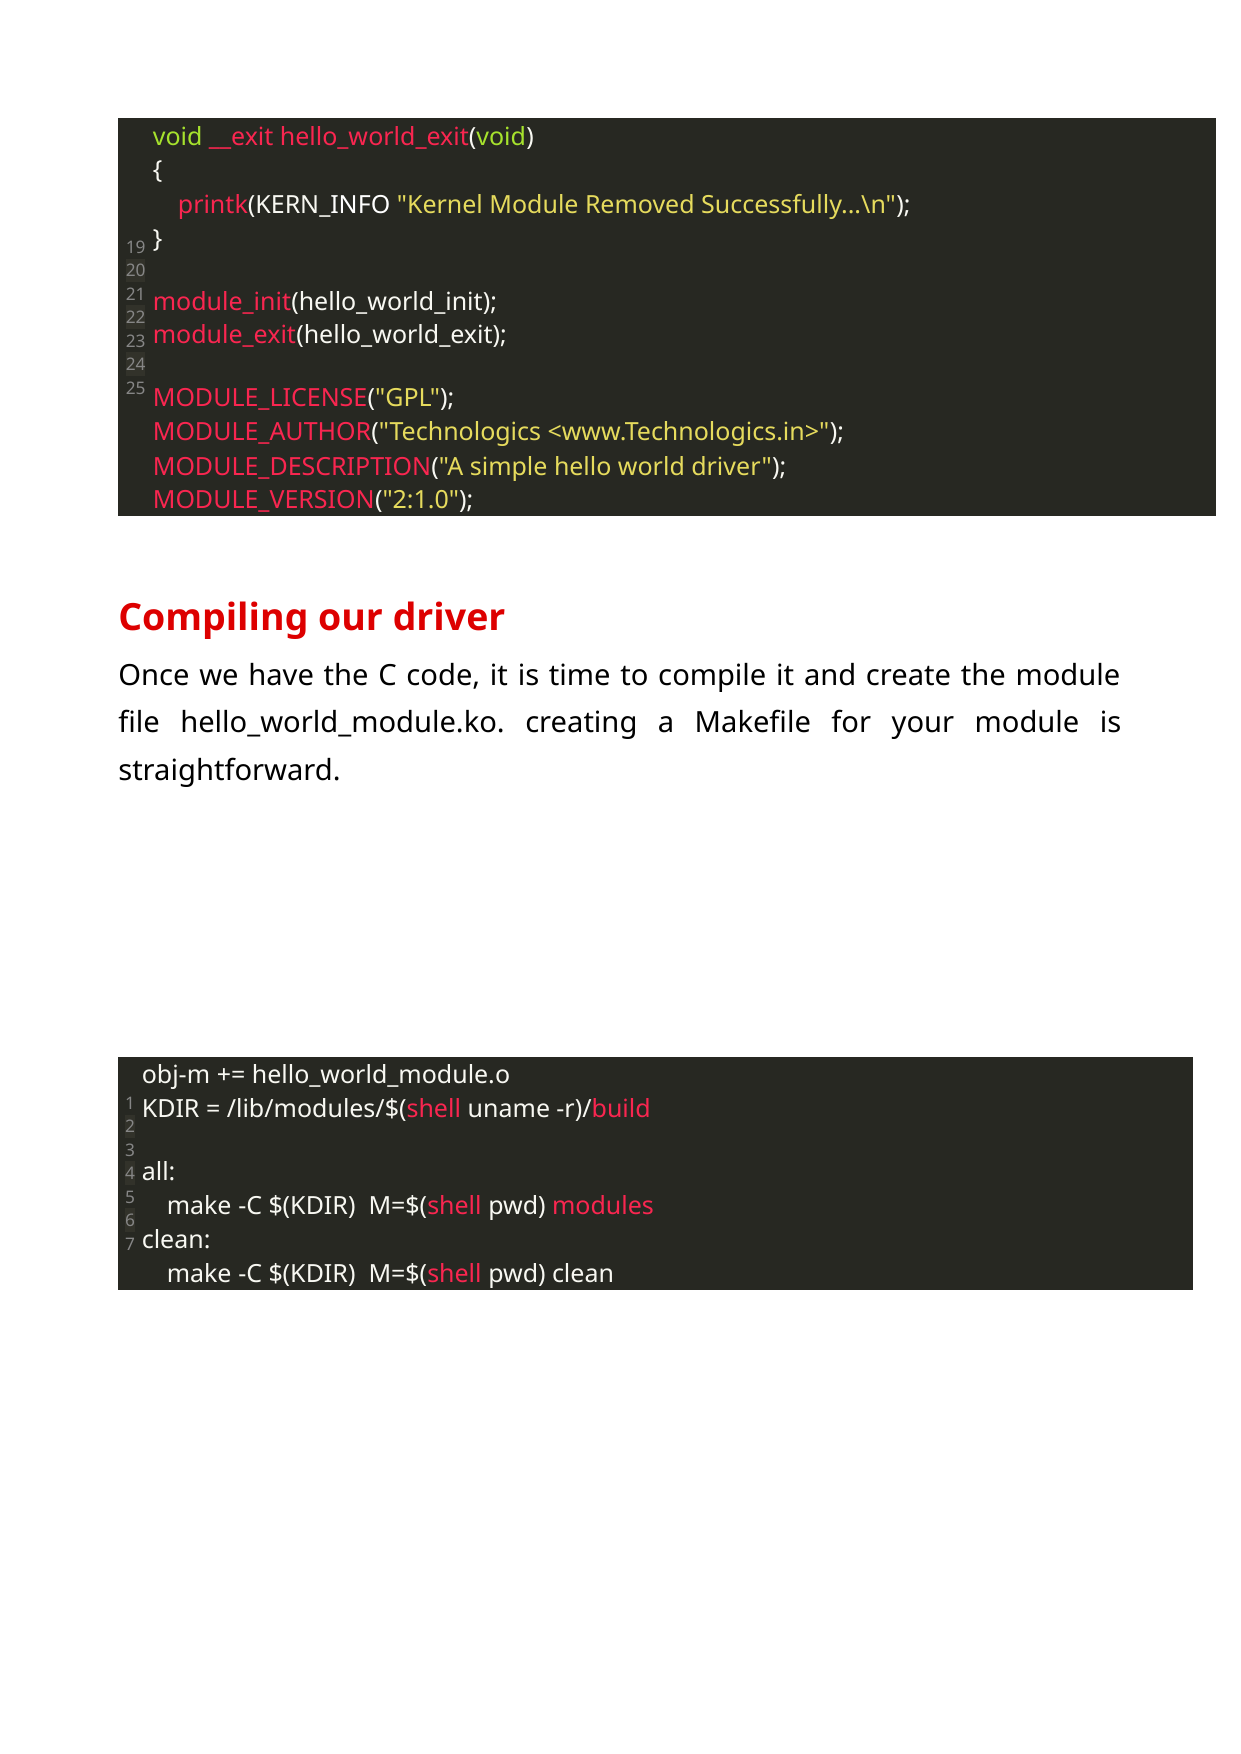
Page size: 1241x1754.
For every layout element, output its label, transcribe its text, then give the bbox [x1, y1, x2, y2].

table_header #include<linux/kernel.h> #include<linux/init.h> #include<linux/module.h> static int __init hello_world_init(void) { printk(KERN_INFO "Welcome to Technologics\n"); printk(KERN_INFO "This is the Simple Module\n"); printk(KERN_INFO "Kernel Module Inserted Successfully...\n"); return 0; } void __exit hello_world_exit(void) { printk(KERN_INFO "Kernel Module Removed Successfully...\n"); } module_init(hello_world_init); module_exit(hello_world_exit); MODULE_LICENSE("GPL"); MODULE_AUTHOR("Technologics <www.Technologics.in>"); MODULE_DESCRIPTION("A simple hello world driver"); MODULE_VERSION("2:1.0"); [153, 220, 1216, 254]
subtitle Compiling our driver [118, 590, 1122, 641]
table_header obj-m += hello_world_module.o KDIR = /lib/modules/$(shell uname -r)/build all: make -C $(KDIR) M=$(shell pwd) modules clean: make -C $(KDIR) M=$(shell pwd) clean [142, 1256, 1193, 1290]
text Once we have the C code, it is time to compile it and create the module file hello_world_module.ko. creating a Makefile for your module is straightforward. [118, 654, 1122, 789]
table_header 1 2 3 4 5 6 7 [118, 1057, 142, 1290]
table_header #include<linux/kernel.h> #include<linux/init.h> #include<linux/module.h> static int __init hello_world_init(void) { printk(KERN_INFO "Welcome to Technologics\n"); printk(KERN_INFO "This is the Simple Module\n"); printk(KERN_INFO "Kernel Module Inserted Successfully...\n"); return 0; } void __exit hello_world_exit(void) { printk(KERN_INFO "Kernel Module Removed Successfully...\n"); } module_init(hello_world_init); module_exit(hello_world_exit); MODULE_LICENSE("GPL"); MODULE_AUTHOR("Technologics <www.Technologics.in>"); MODULE_DESCRIPTION("A simple hello world driver"); MODULE_VERSION("2:1.0"); [153, 414, 1216, 448]
table_header #include<linux/kernel.h> #include<linux/init.h> #include<linux/module.h> static int __init hello_world_init(void) { printk(KERN_INFO "Welcome to Technologics\n"); printk(KERN_INFO "This is the Simple Module\n"); printk(KERN_INFO "Kernel Module Inserted Successfully...\n"); return 0; } void __exit hello_world_exit(void) { printk(KERN_INFO "Kernel Module Removed Successfully...\n"); } module_init(hello_world_init); module_exit(hello_world_exit); MODULE_LICENSE("GPL"); MODULE_AUTHOR("Technologics <www.Technologics.in>"); MODULE_DESCRIPTION("A simple hello world driver"); MODULE_VERSION("2:1.0"); [153, 351, 1216, 380]
table_header #include<linux/kernel.h> #include<linux/init.h> #include<linux/module.h> static int __init hello_world_init(void) { printk(KERN_INFO "Welcome to Technologics\n"); printk(KERN_INFO "This is the Simple Module\n"); printk(KERN_INFO "Kernel Module Inserted Successfully...\n"); return 0; } void __exit hello_world_exit(void) { printk(KERN_INFO "Kernel Module Removed Successfully...\n"); } module_init(hello_world_init); module_exit(hello_world_exit); MODULE_LICENSE("GPL"); MODULE_AUTHOR("Technologics <www.Technologics.in>"); MODULE_DESCRIPTION("A simple hello world driver"); MODULE_VERSION("2:1.0"); [153, 283, 1216, 317]
table_header #include<linux/kernel.h> #include<linux/init.h> #include<linux/module.h> static int __init hello_world_init(void) { printk(KERN_INFO "Welcome to Technologics\n"); printk(KERN_INFO "This is the Simple Module\n"); printk(KERN_INFO "Kernel Module Inserted Successfully...\n"); return 0; } void __exit hello_world_exit(void) { printk(KERN_INFO "Kernel Module Removed Successfully...\n"); } module_init(hello_world_init); module_exit(hello_world_exit); MODULE_LICENSE("GPL"); MODULE_AUTHOR("Technologics <www.Technologics.in>"); MODULE_DESCRIPTION("A simple hello world driver"); MODULE_VERSION("2:1.0"); [153, 482, 1216, 516]
table_header obj-m += hello_world_module.o KDIR = /lib/modules/$(shell uname -r)/build all: make -C $(KDIR) M=$(shell pwd) modules clean: make -C $(KDIR) M=$(shell pwd) clean [142, 1187, 1193, 1222]
table_header 19 20 21 22 23 24 25 [118, 118, 153, 516]
table_header obj-m += hello_world_module.o KDIR = /lib/modules/$(shell uname -r)/build all: make -C $(KDIR) M=$(shell pwd) modules clean: make -C $(KDIR) M=$(shell pwd) clean [142, 1057, 1193, 1091]
table_header #include<linux/kernel.h> #include<linux/init.h> #include<linux/module.h> static int __init hello_world_init(void) { printk(KERN_INFO "Welcome to Technologics\n"); printk(KERN_INFO "This is the Simple Module\n"); printk(KERN_INFO "Kernel Module Inserted Successfully...\n"); return 0; } void __exit hello_world_exit(void) { printk(KERN_INFO "Kernel Module Removed Successfully...\n"); } module_init(hello_world_init); module_exit(hello_world_exit); MODULE_LICENSE("GPL"); MODULE_AUTHOR("Technologics <www.Technologics.in>"); MODULE_DESCRIPTION("A simple hello world driver"); MODULE_VERSION("2:1.0"); [153, 152, 1216, 186]
table_header obj-m += hello_world_module.o KDIR = /lib/modules/$(shell uname -r)/build all: make -C $(KDIR) M=$(shell pwd) modules clean: make -C $(KDIR) M=$(shell pwd) clean [142, 1125, 1193, 1154]
